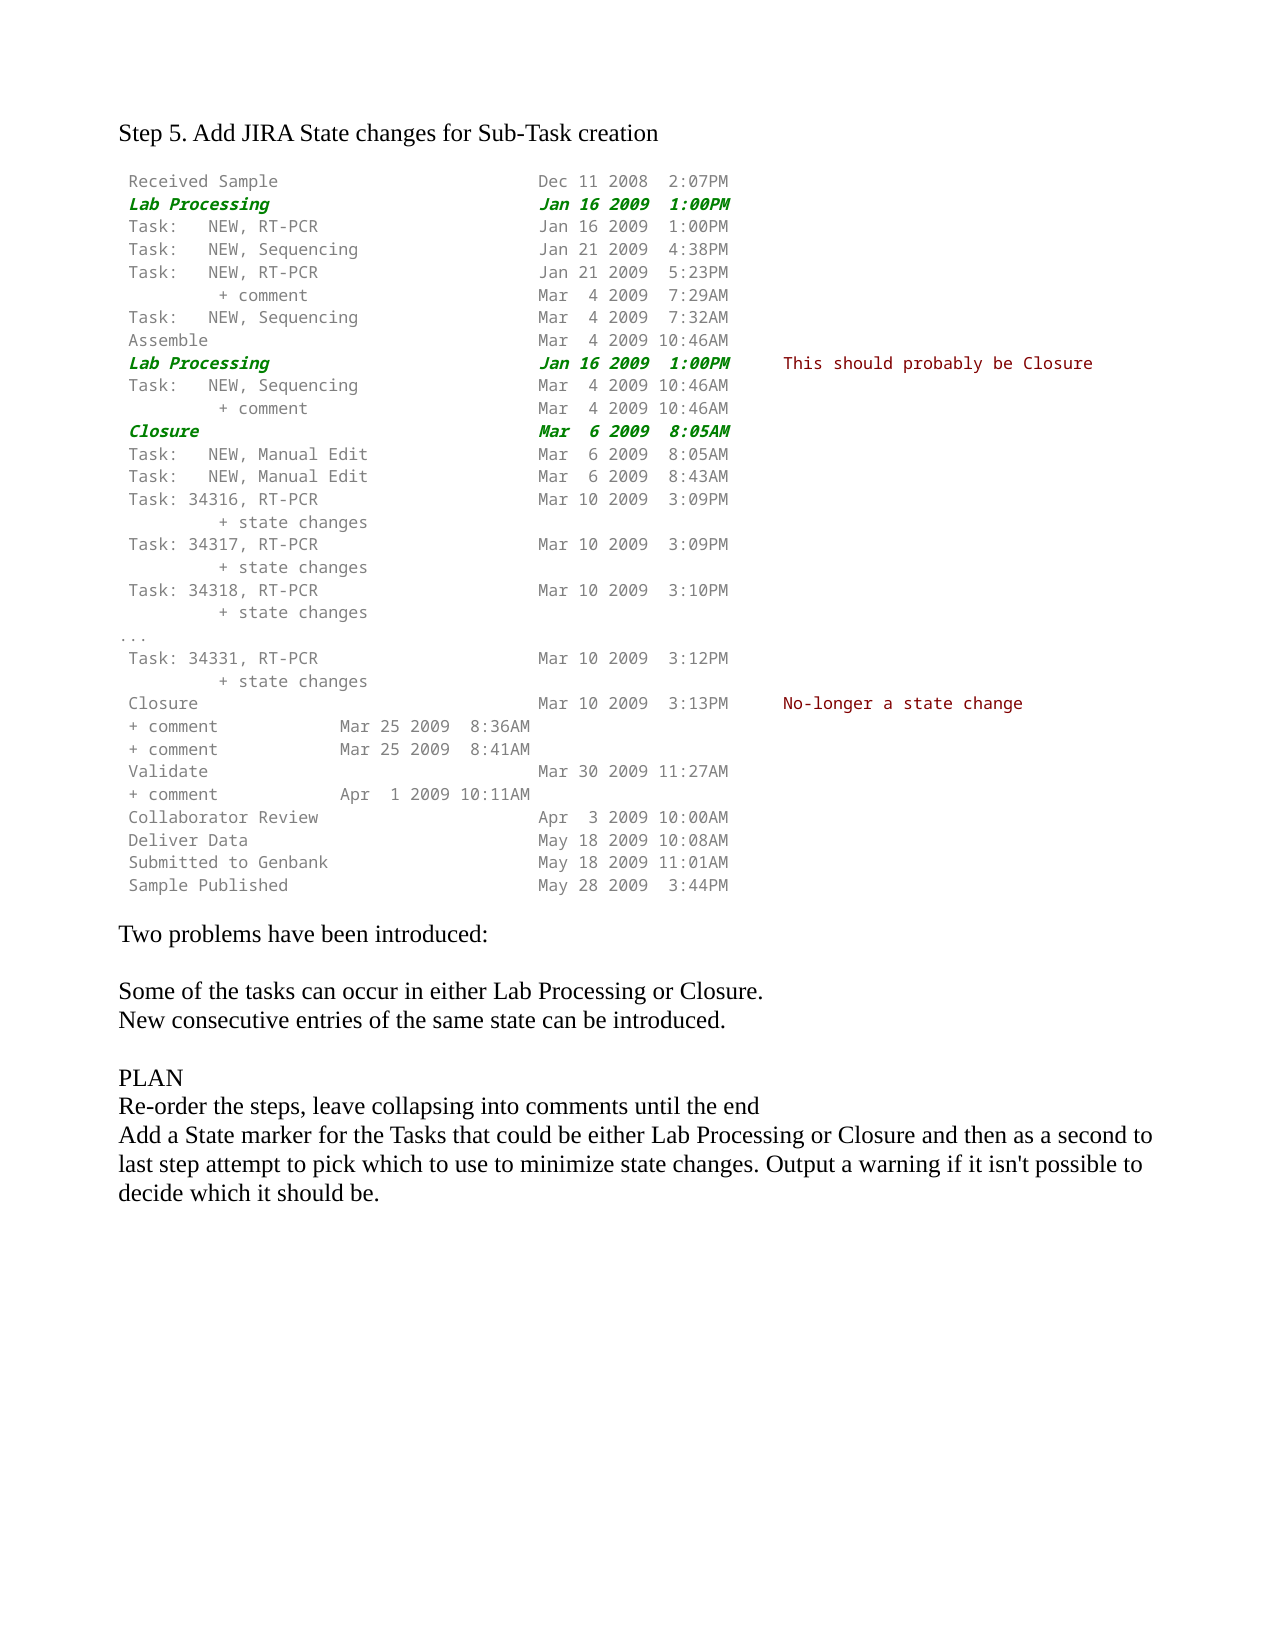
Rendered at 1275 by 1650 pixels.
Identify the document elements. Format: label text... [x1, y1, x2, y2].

text Received Sample Dec 11 2008 2:07PM [118, 169, 1157, 192]
text Closure Mar 6 2009 8:05AM [118, 419, 1157, 442]
text + comment Mar 25 2009 8:36AM [118, 714, 1157, 737]
text + state changes [118, 510, 1157, 533]
text Task: NEW, Sequencing Mar 4 2009 7:32AM [118, 306, 1157, 328]
text Two problems have been introduced: [118, 919, 1157, 948]
text Closure Mar 10 2009 3:13PM No-longer a state change [118, 692, 1157, 714]
text Some of the tasks can occur in either Lab Processing or Closure. [118, 976, 1157, 1005]
text + state changes [118, 601, 1157, 624]
text Task: NEW, Manual Edit Mar 6 2009 8:43AM [118, 465, 1157, 487]
text Task: 34318, RT-PCR Mar 10 2009 3:10PM [118, 578, 1157, 601]
text Validate Mar 30 2009 11:27AM [118, 760, 1157, 783]
text Step 5. Add JIRA State changes for Sub-Task creation [118, 118, 1157, 147]
text + comment Mar 4 2009 10:46AM [118, 397, 1157, 419]
text Task: NEW, Sequencing Jan 21 2009 4:38PM [118, 238, 1157, 260]
text Deliver Data May 18 2009 10:08AM [118, 828, 1157, 851]
text Add a State marker for the Tasks that could be either Lab Processing or Closure and then as a second to last step attempt to pick which to use to minimize state changes. Output a warning if it isn't possible to decide which it should be. [118, 1120, 1157, 1206]
text + comment Mar 4 2009 7:29AM [118, 283, 1157, 306]
text Lab Processing Jan 16 2009 1:00PM This should probably be Closure [118, 351, 1157, 374]
text Task: NEW, RT-PCR Jan 21 2009 5:23PM [118, 260, 1157, 283]
text Lab Processing Jan 16 2009 1:00PM [118, 192, 1157, 215]
text New consecutive entries of the same state can be introduced. [118, 1005, 1157, 1034]
text Re-order the steps, leave collapsing into comments until the end [118, 1091, 1157, 1120]
text + comment Apr 1 2009 10:11AM [118, 783, 1157, 805]
text PLAN [118, 1063, 1157, 1091]
text + state changes [118, 556, 1157, 578]
text Task: NEW, Sequencing Mar 4 2009 10:46AM [118, 374, 1157, 397]
text Task: NEW, Manual Edit Mar 6 2009 8:05AM [118, 442, 1157, 465]
text Assemble Mar 4 2009 10:46AM [118, 328, 1157, 351]
text Task: 34316, RT-PCR Mar 10 2009 3:09PM [118, 487, 1157, 510]
text Task: NEW, RT-PCR Jan 16 2009 1:00PM [118, 215, 1157, 238]
text Task: 34317, RT-PCR Mar 10 2009 3:09PM [118, 533, 1157, 556]
text + state changes [118, 669, 1157, 692]
text Collaborator Review Apr 3 2009 10:00AM [118, 805, 1157, 828]
text Submitted to Genbank May 18 2009 11:01AM [118, 851, 1157, 873]
text Task: 34331, RT-PCR Mar 10 2009 3:12PM [118, 646, 1157, 669]
text Sample Published May 28 2009 3:44PM [118, 873, 1157, 896]
text + comment Mar 25 2009 8:41AM [118, 737, 1157, 760]
text ... [118, 624, 1157, 646]
